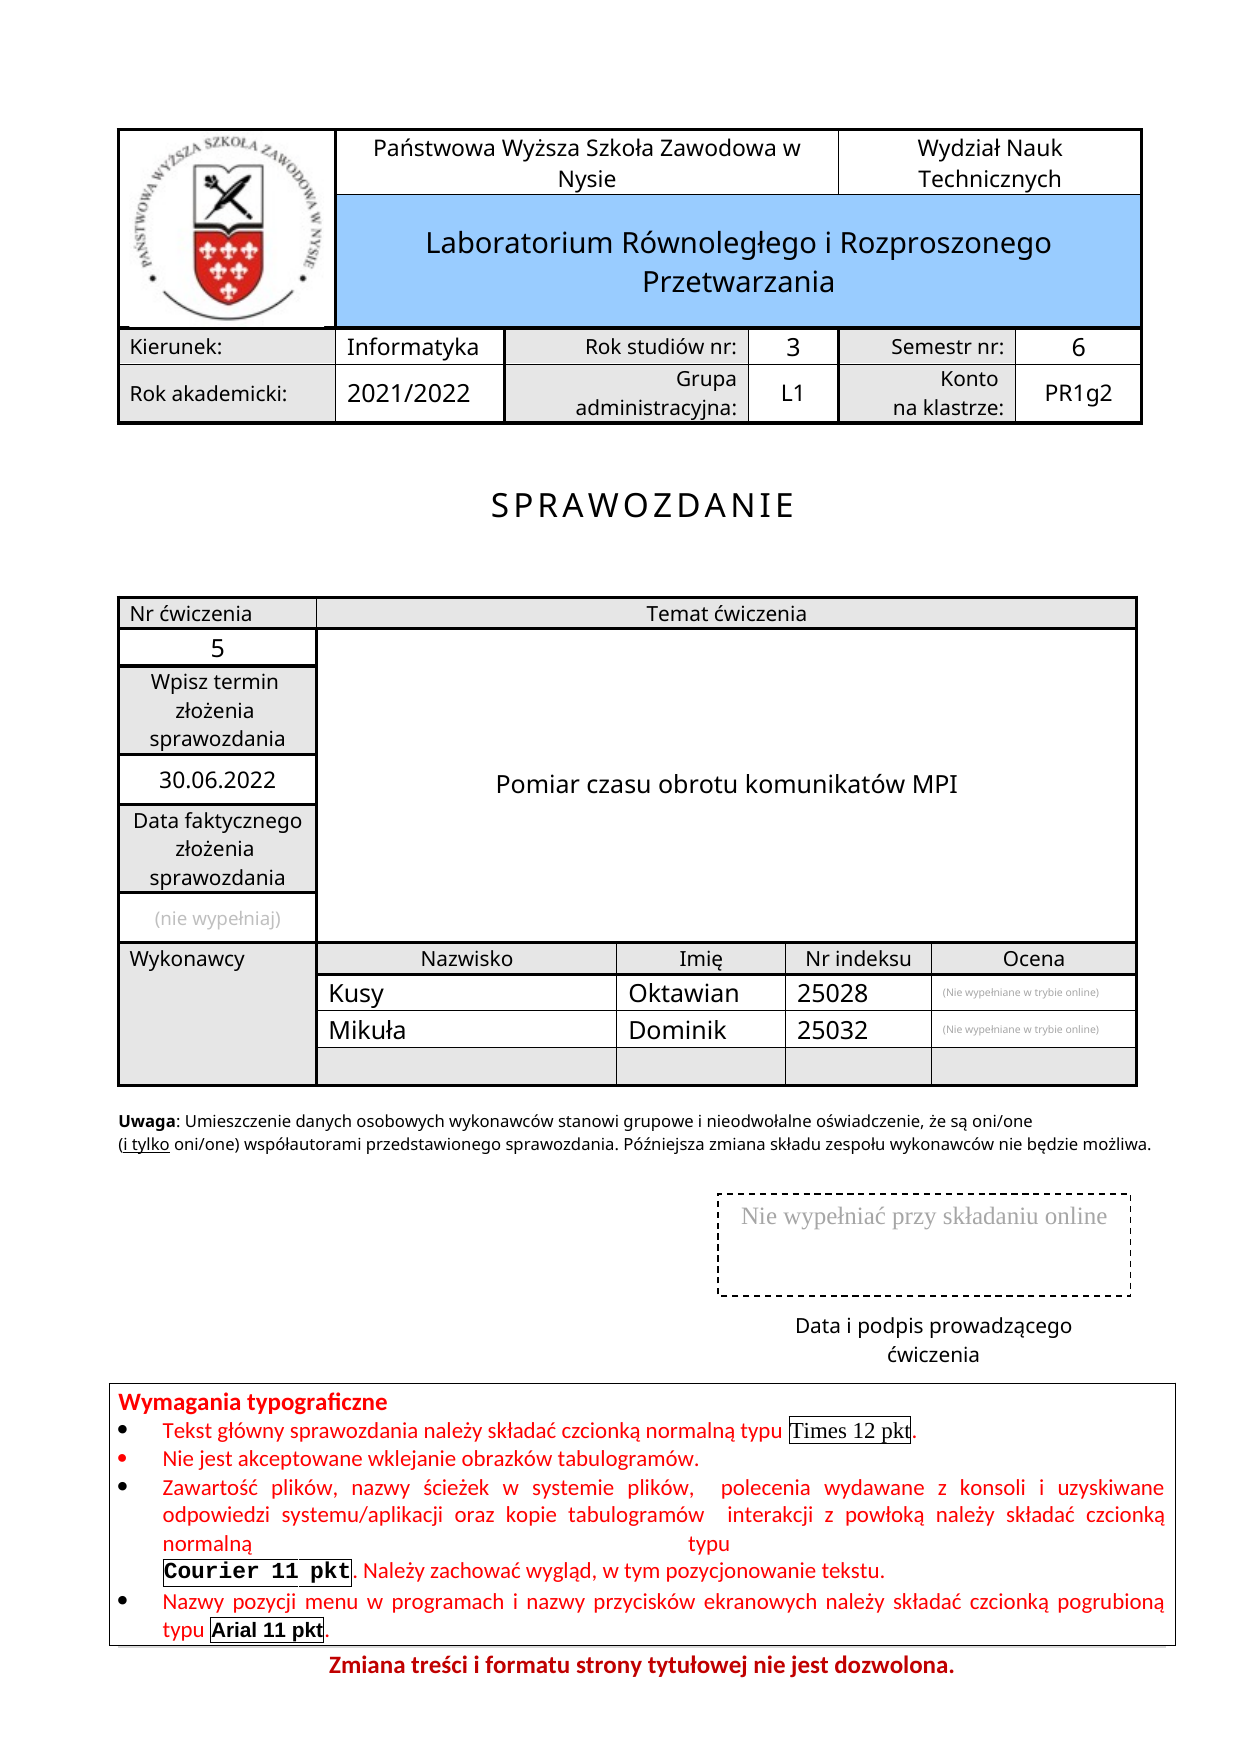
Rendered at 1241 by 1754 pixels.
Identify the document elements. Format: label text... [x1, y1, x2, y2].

table_cell Data faktycznego złożenia sprawozdania [120, 806, 315, 891]
list Nie jest akceptowane wklejanie obrazków tabulogramów. [118, 1444, 1166, 1473]
table_cell Imię [617, 944, 785, 973]
table_cell L1 [749, 365, 837, 421]
table_cell Pomiar czasu obrotu komunikatów MPI [318, 630, 1135, 941]
list Zawartość plików, nazwy ścieżek w systemie plików, polecenia wydawane z konsoli i uzyskiwane odpowiedzi systemu/aplikacji oraz kopie tabulogramów interakcji z powłoką należy składać czcionką normalną typu Courier 11 pkt. Należy zachować wygląd, w tym pozycjonowanie tekstu. [118, 1473, 1166, 1584]
list Tekst główny sprawozdania należy składać czcionką normalną typu Times 12 pkt. [118, 1416, 789, 1444]
table_cell Kusy [318, 976, 616, 1010]
table_cell PR1g2 [1016, 365, 1140, 421]
table_cell Nr indeksu [786, 944, 931, 973]
table_cell Wykonawcy [120, 944, 315, 1084]
table_cell [617, 1048, 785, 1084]
table_cell Grupa administracyjna: [506, 365, 748, 421]
picture [129, 131, 325, 327]
table_cell 2021/2022 [336, 365, 503, 421]
table_cell [318, 1048, 616, 1084]
table_header Państwowa Wyższa Szkoła Zawodowa w Nysie [337, 131, 838, 194]
list Tekst główny sprawozdania należy składać czcionką normalną typu Times 12 pkt. [911, 1416, 1166, 1444]
table_cell 3 [749, 330, 837, 363]
table_cell Mikuła [318, 1011, 616, 1047]
table_header Nr ćwiczenia [120, 599, 316, 627]
table_cell 6 [1016, 330, 1140, 363]
table_cell Laboratorium Równoległego i Rozproszonego Przetwarzania [337, 195, 1140, 326]
table_cell Kierunek: [120, 330, 335, 363]
table_cell (Nie wypełniane w trybie online) [932, 1011, 1135, 1047]
table_cell Rok akademicki: [120, 365, 335, 421]
table_cell Rok studiów nr: [506, 330, 748, 363]
table_cell 25032 [786, 1011, 931, 1047]
text SPRAWOZDANIE [118, 482, 1166, 527]
table_cell 25028 [786, 976, 931, 1010]
list Tekst główny sprawozdania należy składać czcionką normalną typu Times 12 pkt. [790, 1417, 910, 1443]
table_cell (Nie wypełniane w trybie online) [932, 976, 1135, 1010]
table_header [120, 131, 129, 326]
text Sprawozdanie [118, 89, 1166, 128]
text Uwaga: Umieszczenie danych osobowych wykonawców stanowi grupowe i nieodwołalne oświadczenie, że są oni/one (i tylko oni/one) współautorami przedstawionego sprawozdania. Późniejsza zmiana składu zespołu wykonawców nie będzie możliwa. [118, 1110, 1166, 1155]
table_cell Dominik [617, 1011, 785, 1047]
table_cell Nazwisko [318, 944, 616, 973]
table_header Wydział Nauk Technicznych [839, 131, 1140, 194]
table_cell Informatyka [336, 330, 503, 363]
table_cell (nie wypełniaj) [120, 894, 315, 941]
text Wymagania typograficzne [110, 1384, 1175, 1416]
table_cell Konto na klastrze: [840, 365, 1015, 421]
table_header [325, 131, 334, 326]
table_cell Semestr nr: [840, 330, 1015, 363]
table_cell 30.06.2022 [120, 756, 315, 803]
table_cell Ocena [932, 944, 1135, 973]
list Nazwy pozycji menu w programach i nazwy przycisków ekranowych należy składać czcionką pogrubioną typu Arial 11 pkt. [110, 1584, 1175, 1645]
table_cell Wpisz termin złożenia sprawozdania [120, 668, 315, 753]
table_cell [932, 1048, 1135, 1084]
table_cell [786, 1048, 931, 1084]
table_cell 5 [120, 630, 315, 664]
table_header Temat ćwiczenia [317, 599, 1135, 627]
table_cell Oktawian [617, 976, 785, 1010]
